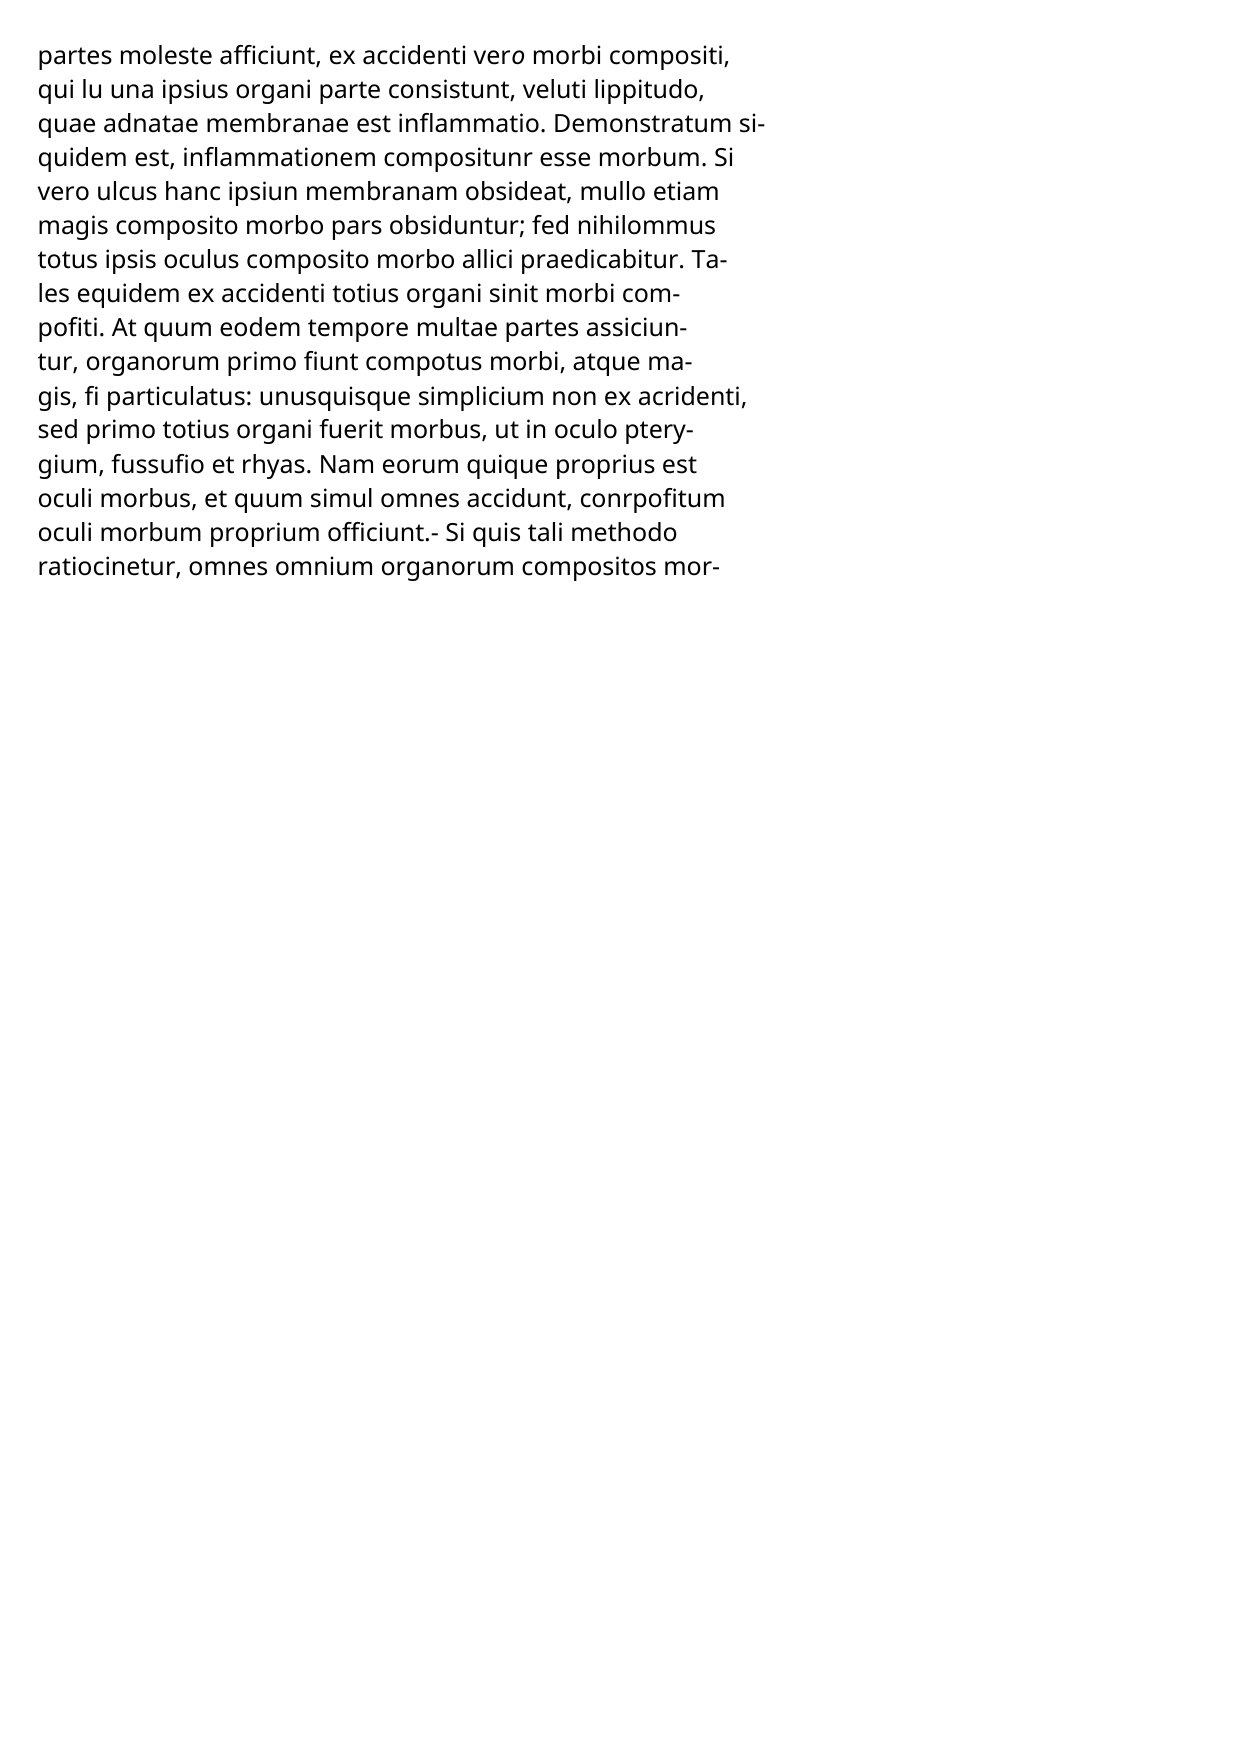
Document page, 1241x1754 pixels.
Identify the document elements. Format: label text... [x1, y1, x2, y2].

text partes moleste afficiunt, ex accidenti vero morbi compositi, qui lu una ipsius organi parte consistunt, veluti lippitudo, quae adnatae membranae est inflammatio. Demonstratum si- quidem est, inflammationem compositunr esse morbum. Si vero ulcus hanc ipsiun membranam obsideat, mullo etiam magis composito morbo pars obsiduntur; fed nihilommus totus ipsis oculus composito morbo allici praedicabitur. Ta- les equidem ex accidenti totius organi sinit morbi com- pofiti. At quum eodem tempore multae partes assiciun- tur, organorum primo fiunt compotus morbi, atque ma- gis, fi particulatus: unusquisque simplicium non ex acridenti, sed primo totius organi fuerit morbus, ut in oculo ptery- gium, fussufio et rhyas. Nam eorum quique proprius est oculi morbus, et quum simul omnes accidunt, conrpofitum oculi morbum proprium officiunt.- Si quis tali methodo ratiocinetur, omnes omnium organorum compositos mor- [37, 37, 1203, 582]
